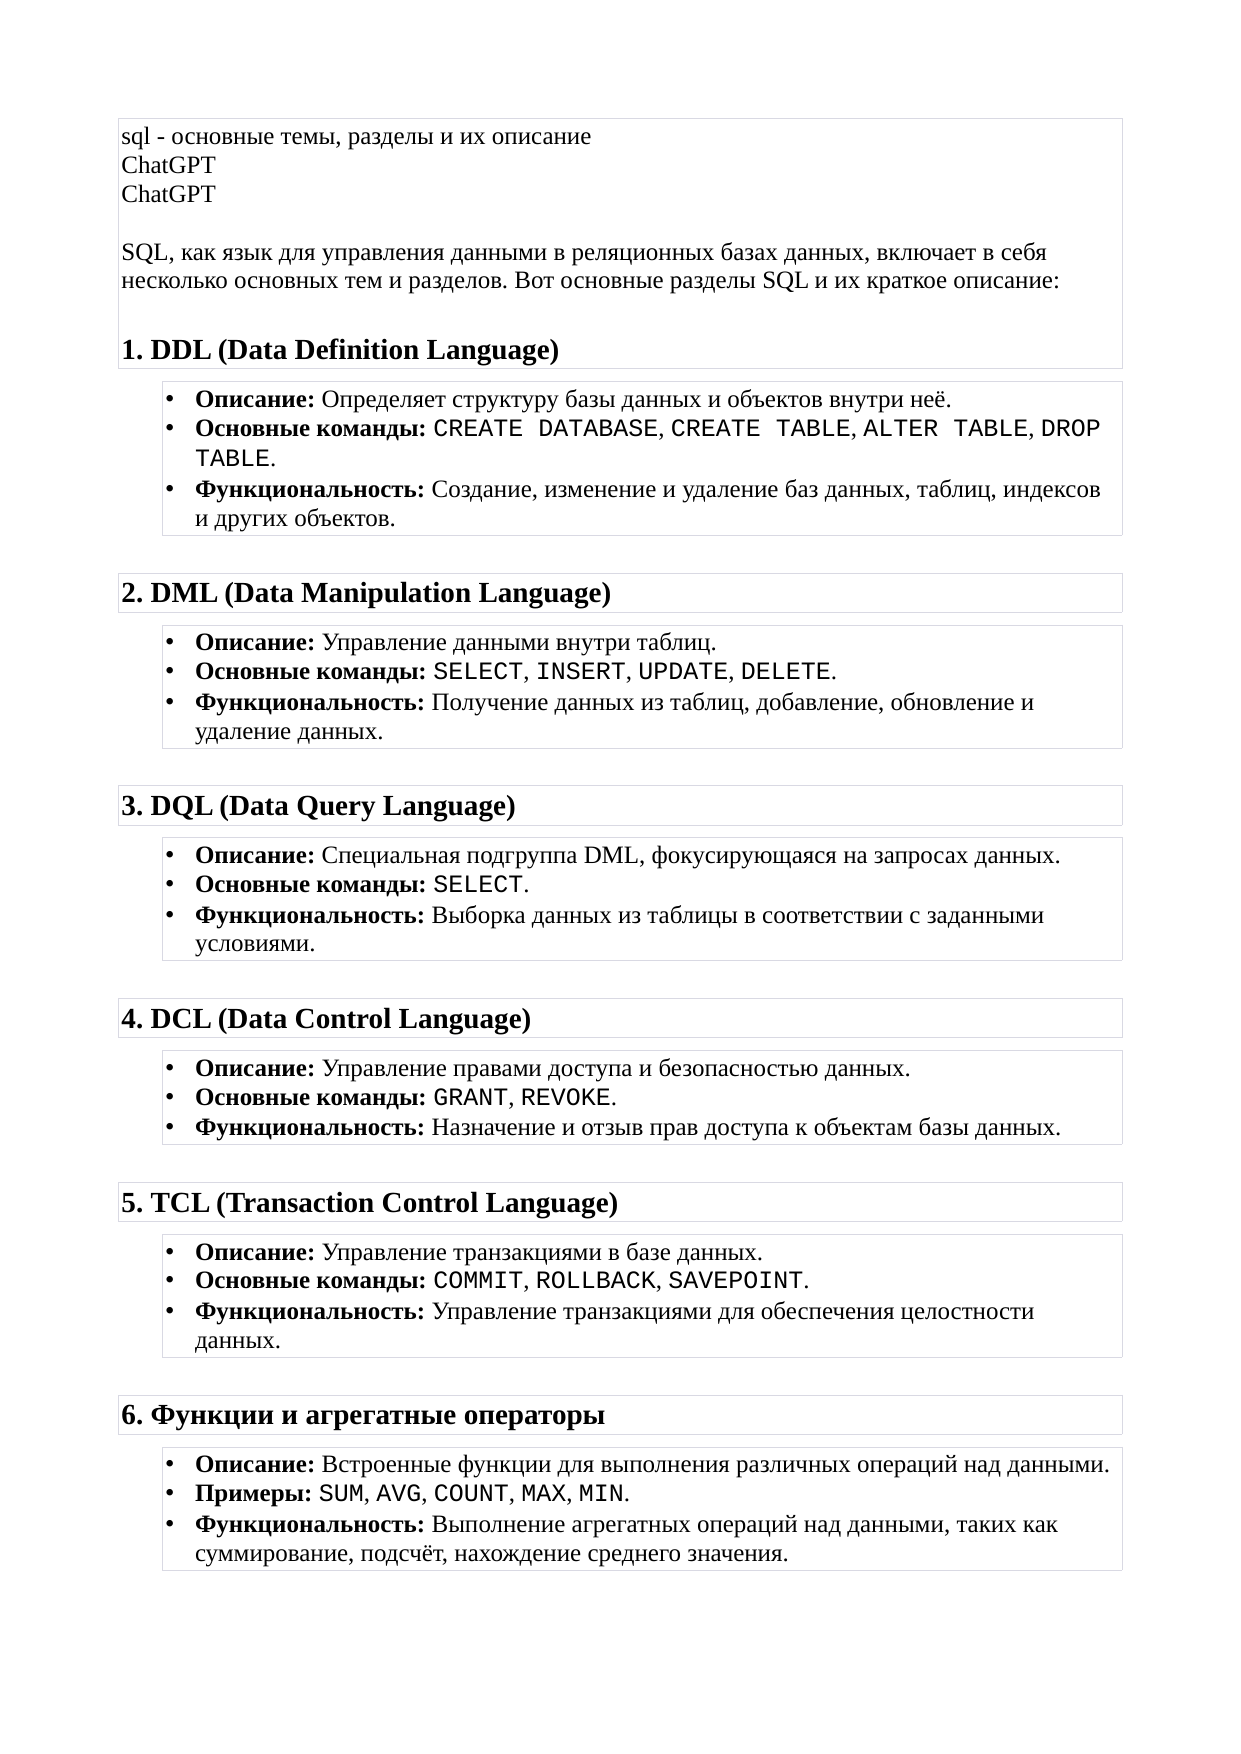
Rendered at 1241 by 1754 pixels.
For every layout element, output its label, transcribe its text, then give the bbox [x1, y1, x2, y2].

list Описание: Специальная подгруппа DML, фокусирующаяся на запросах данных. [163, 838, 1122, 866]
subtitle 4. DCL (Data Control Language) [119, 999, 1122, 1037]
list Функциональность: Создание, изменение и удаление баз данных, таблиц, индексов и других объектов. [163, 471, 1122, 535]
list Основные команды: GRANT, REVOKE. [163, 1079, 1122, 1109]
list Функциональность: Управление транзакциями для обеспечения целостности данных. [163, 1293, 1122, 1357]
list Описание: Определяет структуру базы данных и объектов внутри неё. [163, 382, 1122, 410]
list Описание: Управление правами доступа и безопасностью данных. [163, 1051, 1122, 1079]
text ChatGPT [119, 176, 1122, 207]
subtitle 1. DDL (Data Definition Language) [119, 329, 1122, 368]
list Основные команды: SELECT, INSERT, UPDATE, DELETE. [163, 653, 1122, 684]
list Основные команды: CREATE DATABASE, CREATE TABLE, ALTER TABLE, DROP TABLE. [163, 410, 1122, 471]
subtitle 6. Функции и агрегатные операторы [119, 1396, 1122, 1434]
list Основные команды: SELECT. [163, 866, 1122, 897]
list Функциональность: Выполнение агрегатных операций над данными, таких как суммирование, подсчёт, нахождение среднего значения. [163, 1506, 1122, 1570]
subtitle 5. TCL (Transaction Control Language) [119, 1183, 1122, 1221]
list Описание: Управление транзакциями в базе данных. [163, 1235, 1122, 1263]
text ChatGPT [119, 147, 1122, 176]
list Функциональность: Получение данных из таблиц, добавление, обновление и удаление данных. [163, 684, 1122, 748]
list Функциональность: Выборка данных из таблицы в соответствии с заданными условиями. [163, 897, 1122, 960]
text sql - основные темы, разделы и их описание [119, 119, 1122, 147]
list Функциональность: Назначение и отзыв прав доступа к объектам базы данных. [163, 1109, 1122, 1144]
subtitle 2. DML (Data Manipulation Language) [119, 574, 1122, 612]
list Примеры: SUM, AVG, COUNT, MAX, MIN. [163, 1475, 1122, 1506]
text SQL, как язык для управления данными в реляционных базах данных, включает в себя несколько основных тем и разделов. Вот основные разделы SQL и их краткое описание: [119, 234, 1122, 294]
subtitle 3. DQL (Data Query Language) [119, 786, 1122, 825]
list Описание: Управление данными внутри таблиц. [163, 626, 1122, 653]
list Основные команды: COMMIT, ROLLBACK, SAVEPOINT. [163, 1263, 1122, 1293]
list Описание: Встроенные функции для выполнения различных операций над данными. [163, 1448, 1122, 1475]
